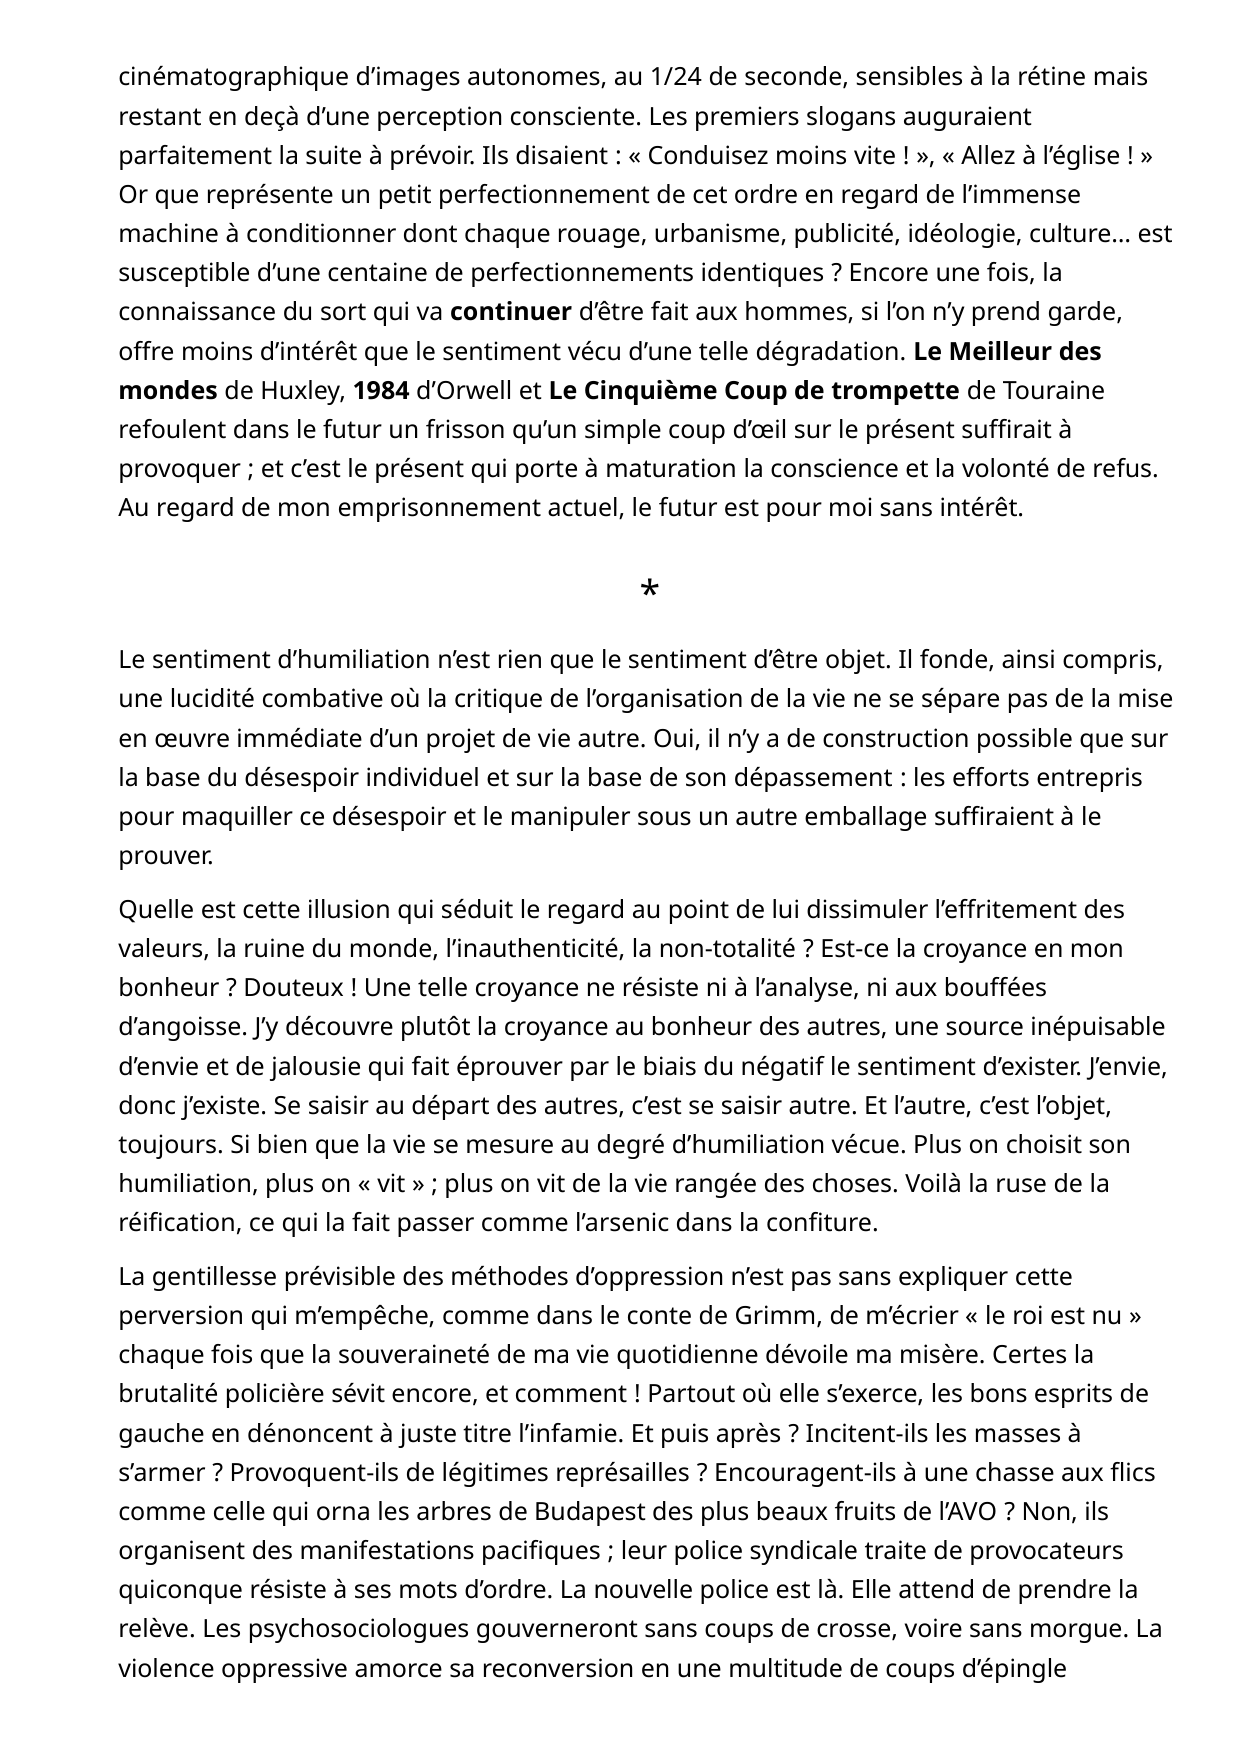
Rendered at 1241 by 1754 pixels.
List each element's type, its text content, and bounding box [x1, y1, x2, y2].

text La gentillesse prévisible des méthodes d’oppression n’est pas sans expliquer cette perversion qui m’empêche, comme dans le conte de Grimm, de m’écrier « le roi est nu » chaque fois que la souveraineté de ma vie quotidienne dévoile ma misère. Certes la brutalité policière sévit encore, et comment ! Partout où elle s’exerce, les bons esprits de gauche en dénoncent à juste titre l’infamie. Et puis après ? Incitent-ils les masses à s’armer ? Provoquent-ils de légitimes représailles ? Encouragent-ils à une chasse aux flics comme celle qui orna les arbres de Budapest des plus beaux fruits de l’AVO ? Non, ils organisent des manifestations pacifiques ; leur police syndicale traite de provocateurs quiconque résiste à ses mots d’ordre. La nouvelle police est là. Elle attend de prendre la relève. Les psychosociologues gouverneront sans coups de crosse, voire sans morgue. La violence oppressive amorce sa reconversion en une multitude de coups d’épingle [118, 1259, 1181, 1684]
text Le sentiment d’humiliation n’est rien que le sentiment d’être objet. Il fonde, ainsi compris, une lucidité combative où la critique de l’organisation de la vie ne se sépare pas de la mise en œuvre immédiate d’un projet de vie autre. Oui, il n’y a de construction possible que sur la base du désespoir individuel et sur la base de son dépassement : les efforts entrepris pour maquiller ce désespoir et le manipuler sous un autre emballage suffiraient à le prouver. [118, 642, 1181, 872]
text * [118, 567, 1181, 618]
text cinématographique d’images autonomes, au 1/24 de seconde, sensibles à la rétine mais restant en deçà d’une perception consciente. Les premiers slogans auguraient parfaitement la suite à prévoir. Ils disaient : « Conduisez moins vite ! », « Allez à l’église ! » Or que représente un petit perfectionnement de cet ordre en regard de l’immense machine à conditionner dont chaque rouage, urbanisme, publicité, idéologie, culture… est susceptible d’une centaine de perfectionnements identiques ? Encore une fois, la connaissance du sort qui va continuer d’être fait aux hommes, si l’on n’y prend garde, offre moins d’intérêt que le sentiment vécu d’une telle dégradation. Le Meilleur des mondes de Huxley, 1984 d’Orwell et Le Cinquième Coup de trompette de Touraine refoulent dans le futur un frisson qu’un simple coup d’œil sur le présent suffirait à provoquer ; et c’est le présent qui porte à maturation la conscience et la volonté de refus. Au regard de mon emprisonnement actuel, le futur est pour moi sans intérêt. [118, 59, 1181, 524]
text Quelle est cette illusion qui séduit le regard au point de lui dissimuler l’effritement des valeurs, la ruine du monde, l’inauthenticité, la non-totalité ? Est-ce la croyance en mon bonheur ? Douteux ! Une telle croyance ne résiste ni à l’analyse, ni aux bouffées d’angoisse. J’y découvre plutôt la croyance au bonheur des autres, une source inépuisable d’envie et de jalousie qui fait éprouver par le biais du négatif le sentiment d’exister. J’envie, donc j’existe. Se saisir au départ des autres, c’est se saisir autre. Et l’autre, c’est l’objet, toujours. Si bien que la vie se mesure au degré d’humiliation vécue. Plus on choisit son humiliation, plus on « vit » ; plus on vit de la vie rangée des choses. Voilà la ruse de la réification, ce qui la fait passer comme l’arsenic dans la confiture. [118, 892, 1181, 1239]
